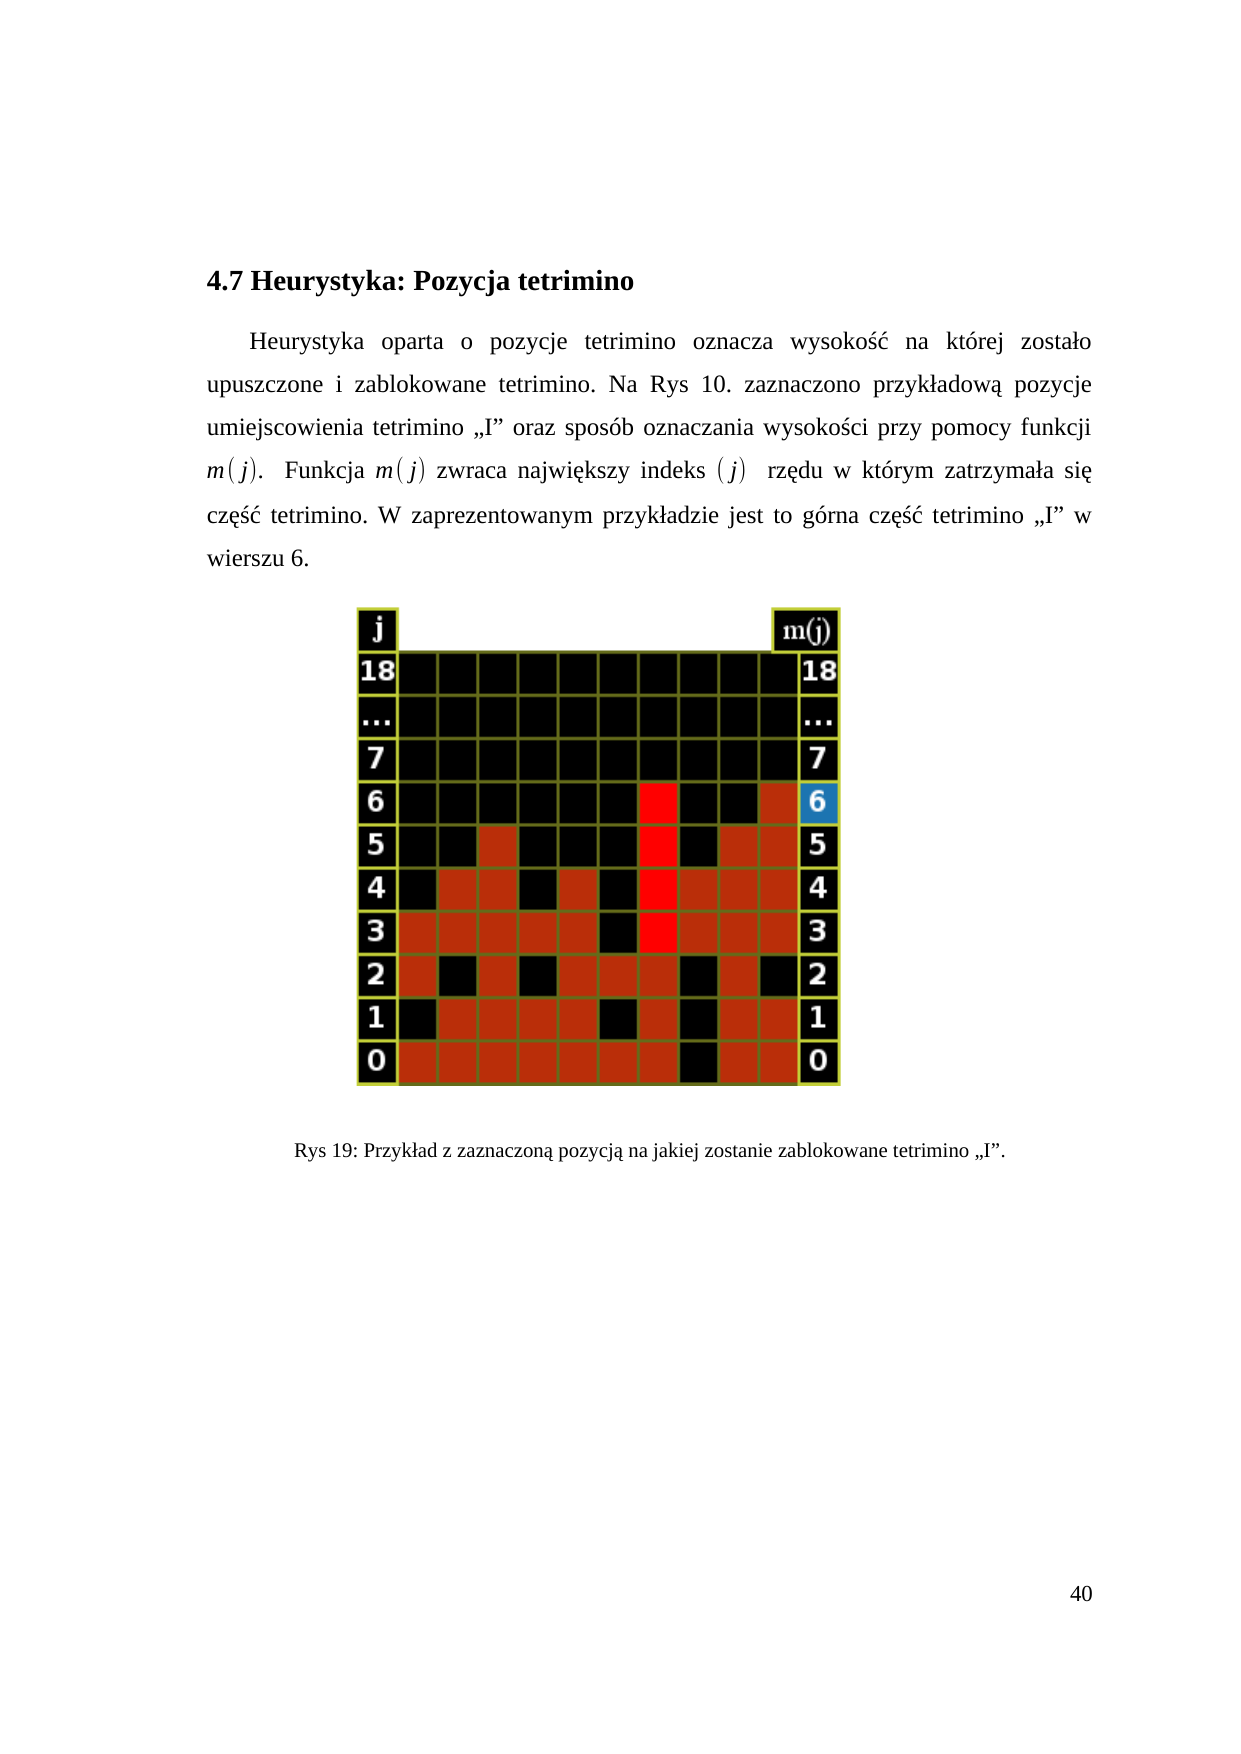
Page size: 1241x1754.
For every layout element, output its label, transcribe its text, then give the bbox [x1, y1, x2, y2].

text Rys 19: Przykład z zaznaczoną pozycją na jakiej zostanie zablokowane tetrimino „I”. [207, 1138, 1093, 1162]
text Heurystyka oparta o pozycje tetrimino oznacza wysokość na której zostało upuszczone i zablokowane tetrimino. Na Rys 10. zaznaczono przykładową pozycje umiejscowienia tetrimino „I” oraz sposób oznaczania wysokości przy pomocy funkcji . Funkcja zwraca największy indeks rzędu w którym zatrzymała się część tetrimino. W zaprezentowanym przykładzie jest to górna część tetrimino „I” w wierszu 6. [207, 326, 1093, 572]
subtitle 4.7 Heurystyka: Pozycja tetrimino [207, 263, 1093, 296]
picture [356, 607, 841, 1086]
